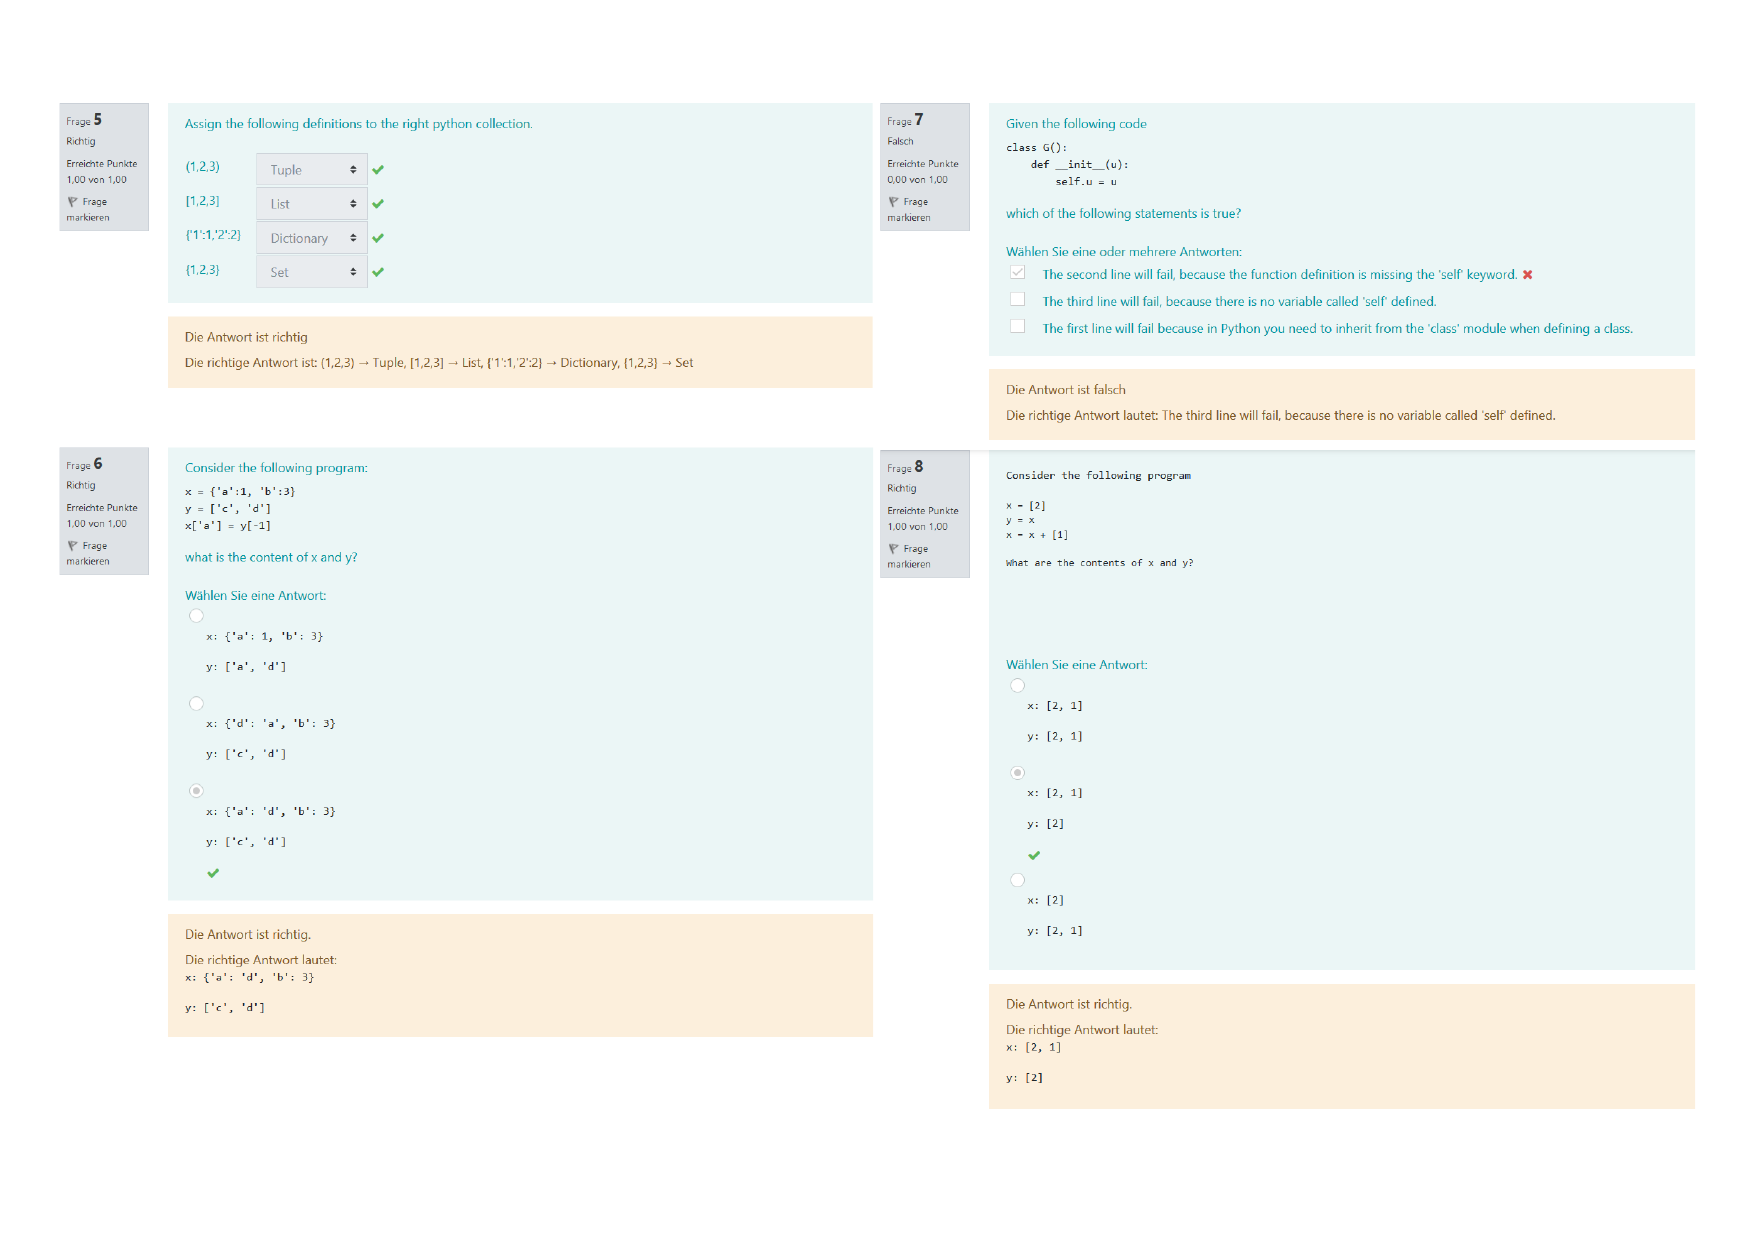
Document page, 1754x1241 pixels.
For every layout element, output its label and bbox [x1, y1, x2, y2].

picture [880, 450, 1696, 1109]
picture [59, 103, 873, 388]
picture [59, 445, 874, 1037]
picture [880, 103, 1696, 440]
